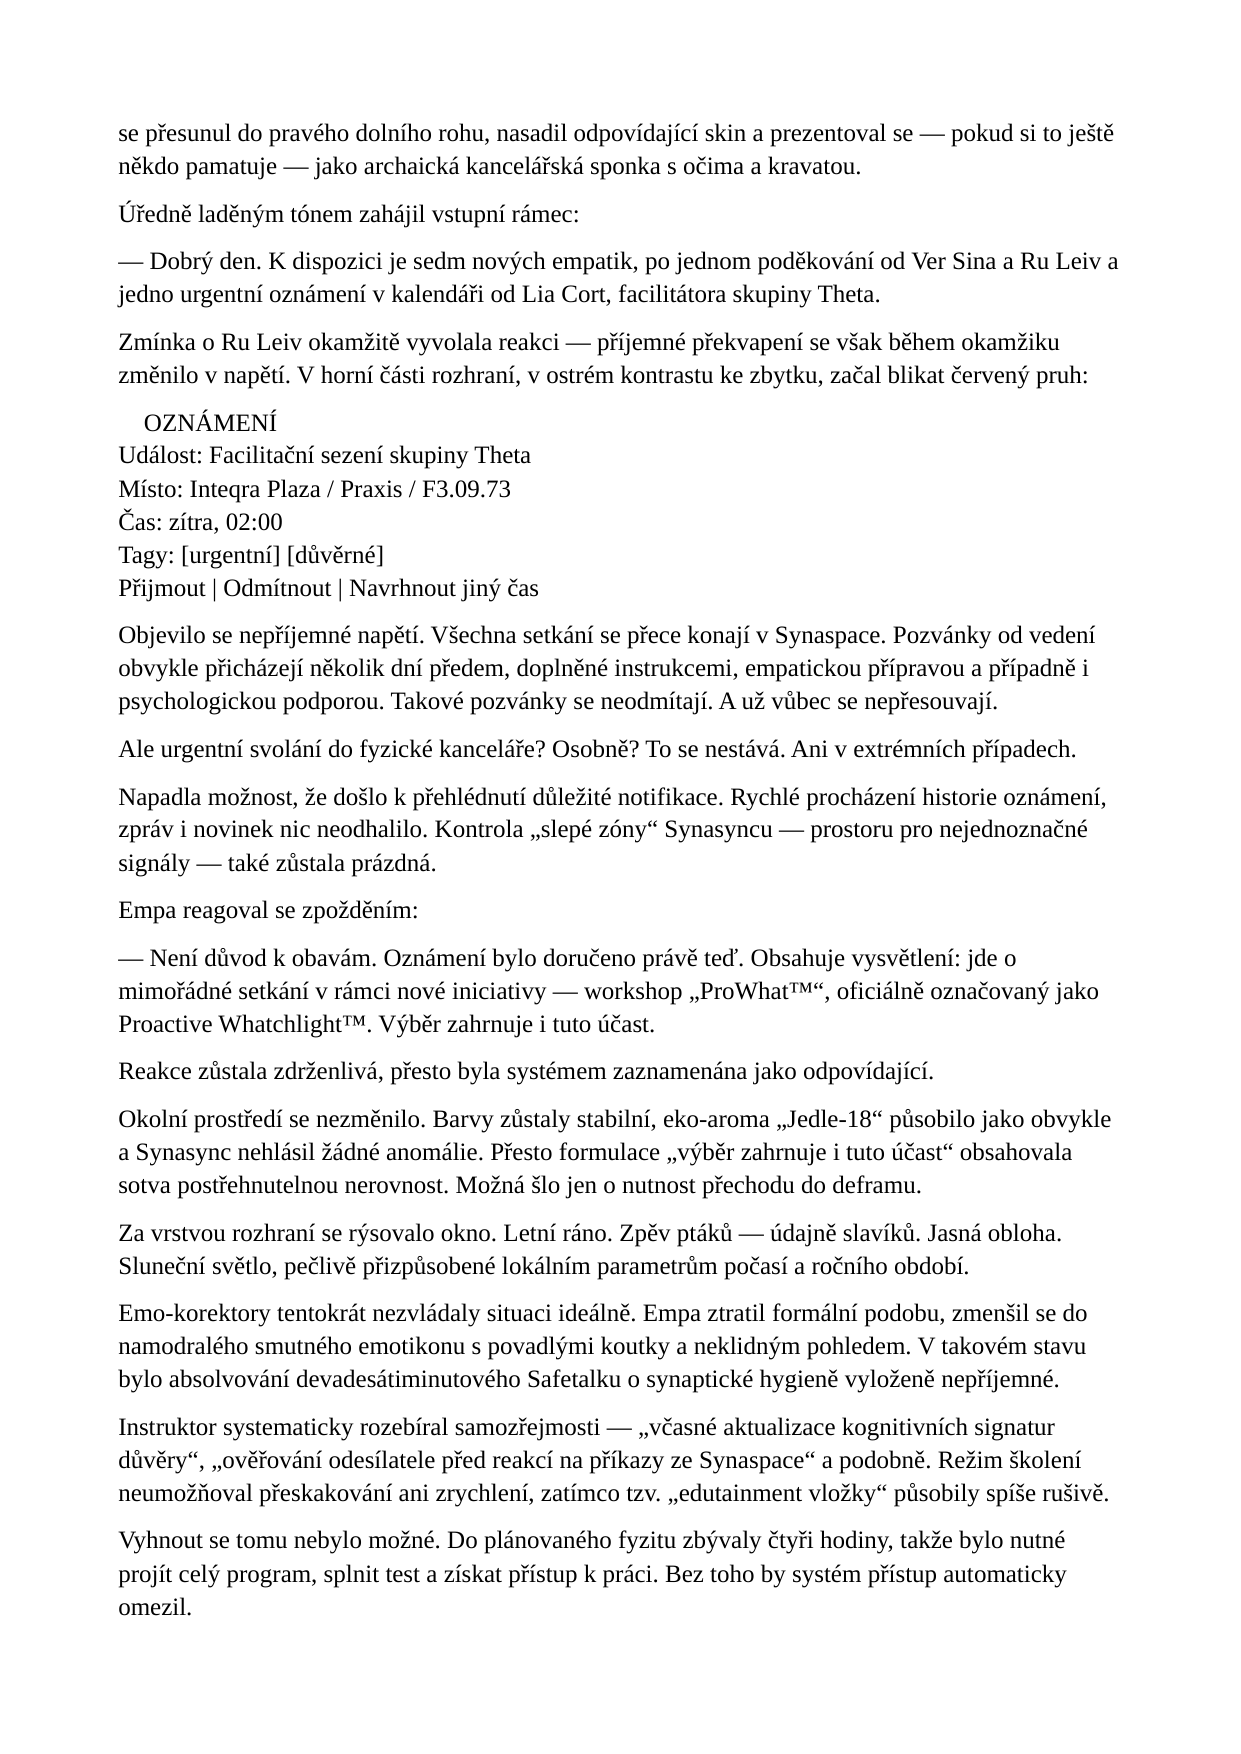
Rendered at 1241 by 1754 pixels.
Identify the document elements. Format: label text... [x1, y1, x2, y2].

text — Dobrý den. K dispozici je sedm nových empatik, po jednom poděkování od Ver Sina a Ru Leiv a jedno urgentní oznámení v kalendáři od Lia Cort, facilitátora skupiny Theta. [118, 246, 1122, 308]
text Vyhnout se tomu nebylo možné. Do plánovaného fyzitu zbývaly čtyři hodiny, takže bylo nutné projít celý program, splnit test a získat přístup k práci. Bez toho by systém přístup automaticky omezil. [118, 1526, 1122, 1620]
text 📎 OZNÁMENÍ Událost: Facilitační sezení skupiny Theta Místo: Inteqra Plaza / Praxis / F3.09.73 Čas: zítra, 02:00 Tagy: [urgentní] [důvěrné] Přijmout | Odmítnout | Navrhnout jiný čas [118, 408, 1122, 601]
text Okolní prostředí se nezměnilo. Barvy zůstaly stabilní, eko-aroma „Jedle-18“ působilo jako obvykle a Synasync nehlásil žádné anomálie. Přesto formulace „výběr zahrnuje i tuto účast“ obsahovala sotva postřehnutelnou nerovnost. Možná šlo jen o nutnost přechodu do deframu. [118, 1104, 1122, 1199]
text — Není důvod k obavám. Oznámení bylo doručeno právě teď. Obsahuje vysvětlení: jde o mimořádné setkání v rámci nové iniciativy — workshop „ProWhat™“, oficiálně označovaný jako Proactive Whatchlight™. Výběr zahrnuje i tuto účast. [118, 943, 1122, 1038]
text Instruktor systematicky rozebíral samozřejmosti — „včasné aktualizace kognitivních signatur důvěry“, „ověřování odesílatele před reakcí na příkazy ze Synaspace“ a podobně. Režim školení neumožňoval přeskakování ani zrychlení, zatímco tzv. „edutainment vložky“ působily spíše rušivě. [118, 1412, 1122, 1507]
text Napadla možnost, že došlo k přehlédnutí důležité notifikace. Rychlé procházení historie oznámení, zpráv i novinek nic neodhalilo. Kontrola „slepé zóny“ Synasyncu — prostoru pro nejednoznačné signály — také zůstala prázdná. [118, 782, 1122, 876]
text Úředně laděným tónem zahájil vstupní rámec: [118, 199, 1122, 227]
text Ale urgentní svolání do fyzické kanceláře? Osobně? To se nestává. Ani v extrémních případech. [118, 734, 1122, 763]
text Za vrstvou rozhraní se rýsovalo okno. Letní ráno. Zpěv ptáků — údajně slavíků. Jasná obloha. Sluneční světlo, pečlivě přizpůsobené lokálním parametrům počasí a ročního období. [118, 1218, 1122, 1279]
text se přesunul do pravého dolního rohu, nasadil odpovídající skin a prezentoval se — pokud si to ještě někdo pamatuje — jako archaická kancelářská sponka s očima a kravatou. [118, 118, 1122, 180]
text Empa reagoval se zpožděním: [118, 895, 1122, 924]
text Reakce zůstala zdrženlivá, přesto byla systémem zaznamenána jako odpovídající. [118, 1056, 1122, 1085]
text Objevilo se nepříjemné napětí. Všechna setkání se přece konají v Synaspace. Pozvánky od vedení obvykle přicházejí několik dní předem, doplněné instrukcemi, empatickou přípravou a případně i psychologickou podporou. Takové pozvánky se neodmítají. A už vůbec se nepřesouvají. [118, 620, 1122, 715]
text Zmínka o Ru Leiv okamžitě vyvolala reakci — příjemné překvapení se však během okamžiku změnilo v napětí. V horní části rozhraní, v ostrém kontrastu ke zbytku, začal blikat červený pruh: [118, 327, 1122, 389]
text Emo-korektory tentokrát nezvládaly situaci ideálně. Empa ztratil formální podobu, zmenšil se do namodralého smutného emotikonu s povadlými koutky a neklidným pohledem. V takovém stavu bylo absolvování devadesátiminutového Safetalku o synaptické hygieně vyloženě nepříjemné. [118, 1298, 1122, 1393]
